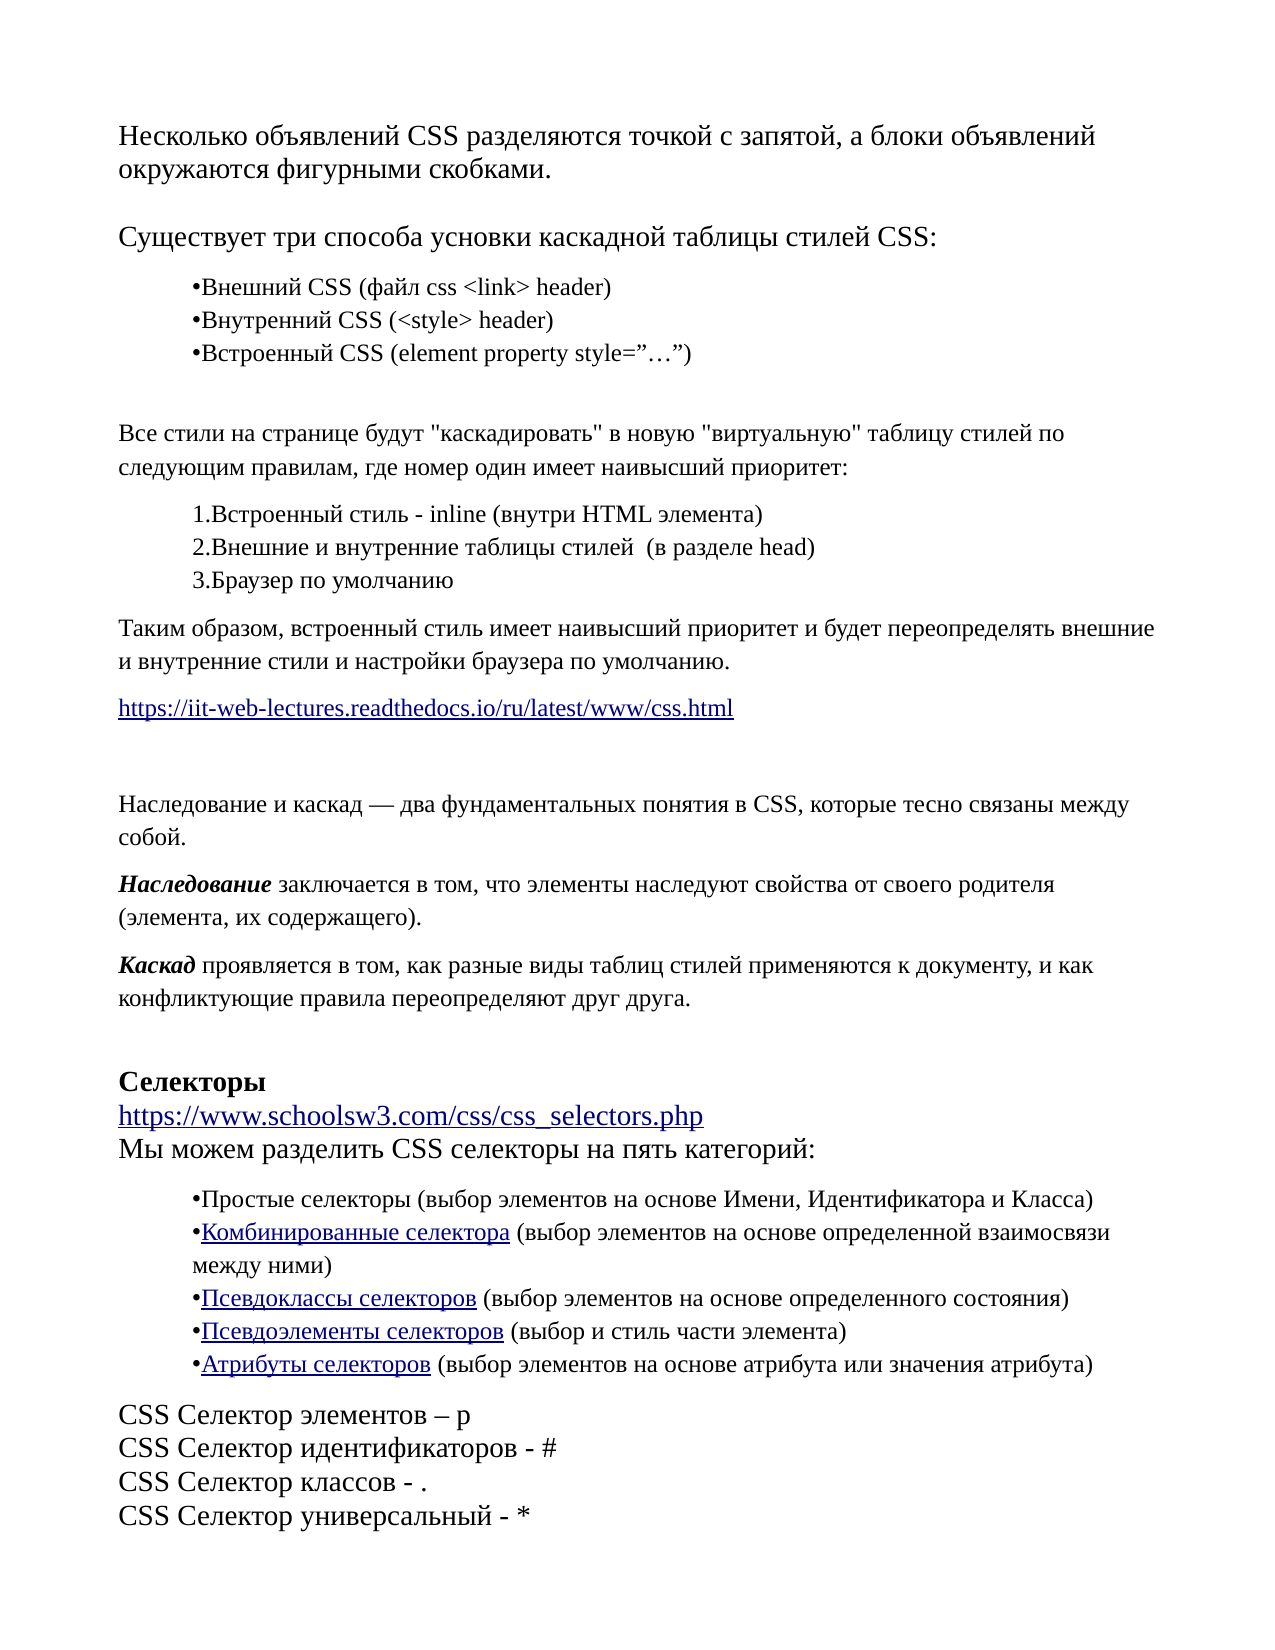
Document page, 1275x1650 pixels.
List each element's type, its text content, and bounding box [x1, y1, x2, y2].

list Внутренний CSS (<style> header) [118, 305, 1157, 334]
text Существует три способа усновки каскадной таблицы стилей CSS: [118, 219, 1157, 252]
list Внешние и внутренние таблицы стилей (в разделе head) [118, 532, 1157, 561]
text CSS Селектор элементов – p CSS Селектор идентификаторов - # [118, 1397, 1157, 1464]
list Внешний CSS (файл css <link> header) [118, 272, 1157, 301]
list Встроенный стиль - inline (внутри HTML элемента) [118, 499, 1157, 528]
list Встроенный CSS (element property style=”…”) [118, 338, 1157, 400]
text Несколько объявлений CSS разделяются точкой с запятой, а блоки объявлений окружаются фигурными скобками. [118, 118, 1157, 185]
list Браузер по умолчанию [118, 565, 1157, 594]
text https://www.schoolsw3.com/css/css_selectors.php [118, 1098, 1157, 1131]
text https://iit-web-lectures.readthedocs.io/ru/latest/www/css.html [118, 693, 1157, 722]
list Псевдоклассы селекторов (выбор элементов на основе определенного состояния) [118, 1283, 1157, 1312]
text Мы можем разделить CSS селекторы на пять категорий: [118, 1131, 1157, 1165]
list Комбинированные селектора (выбор элементов на основе определенной взаимосвязи между ними) [118, 1217, 1157, 1279]
text Селекторы [118, 1031, 1157, 1098]
text Каскад проявляется в том, как разные виды таблиц стилей применяются к документу, и как конфликтующие правила переопределяют друг друга. [118, 950, 1157, 1012]
text CSS Селектор классов - . [118, 1464, 1157, 1498]
text Таким образом, встроенный стиль имеет наивысший приоритет и будет переопределять внешние и внутренние стили и настройки браузера по умолчанию. [118, 613, 1157, 674]
text CSS Селектор универсальный - * [118, 1498, 1157, 1531]
list Атрибуты селекторов (выбор элементов на основе атрибута или значения атрибута) [118, 1349, 1157, 1378]
list Простые селекторы (выбор элементов на основе Имени, Идентификатора и Класса) [118, 1184, 1157, 1213]
text Наследование заключается в том, что элементы наследуют свойства от своего родителя (элемента, их содержащего). [118, 869, 1157, 931]
text Наследование и каскад — два фундаментальных понятия в CSS, которые тесно связаны между собой. [118, 789, 1157, 850]
list Псевдоэлементы селекторов (выбор и стиль части элемента) [118, 1316, 1157, 1345]
text Все стили на странице будут "каскадировать" в новую "виртуальную" таблицу стилей по следующим правилам, где номер один имеет наивысший приоритет: [118, 418, 1157, 480]
